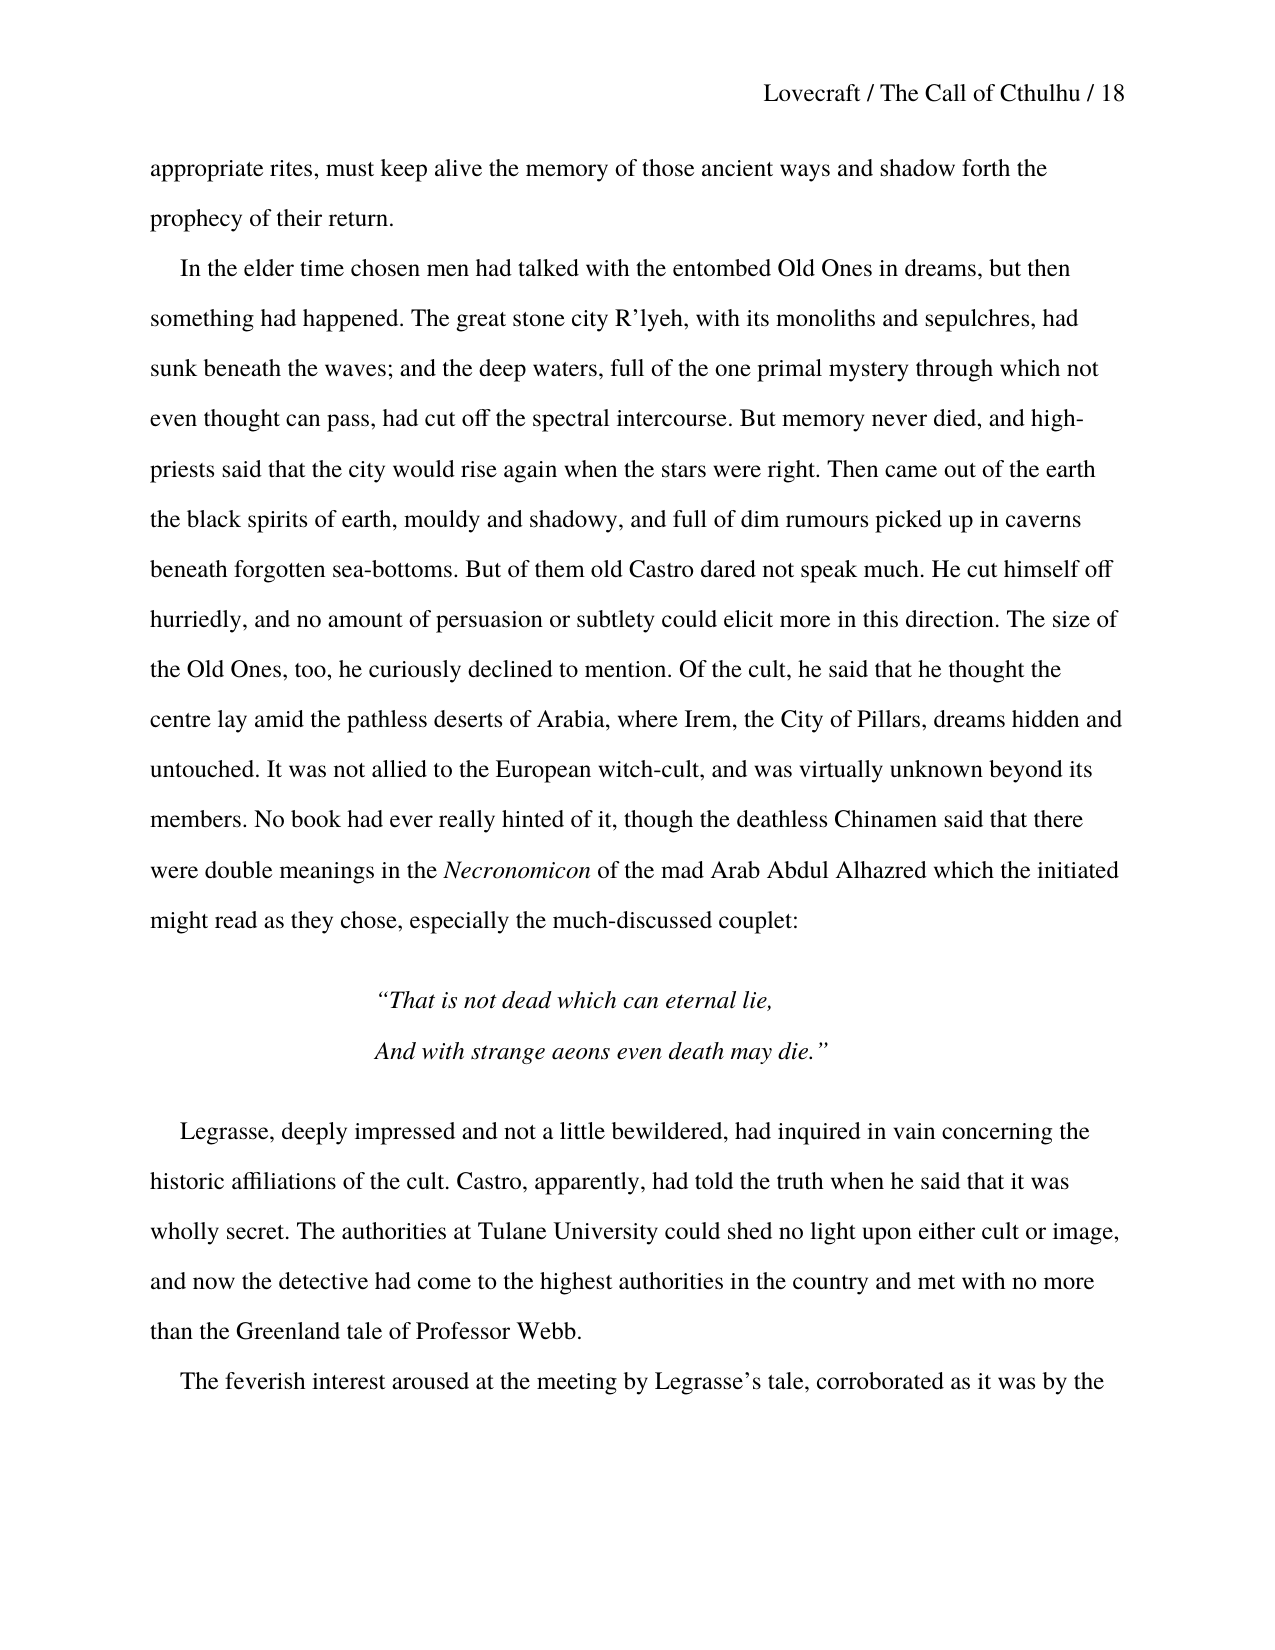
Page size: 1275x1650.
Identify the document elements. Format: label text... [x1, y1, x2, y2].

text Legrasse, deeply impressed and not a little bewildered, had inquired in vain concerning the historic affiliations of the cult. Castro, apparently, had told the truth when he said that it was wholly secret. The authorities at Tulane University could shed no light upon either cult or image, and now the detective had come to the highest authorities in the country and met with no more than the Greenland tale of Professor Webb. [150, 1113, 1125, 1347]
text “That is not dead which can eternal lie, And with strange aeons even death may die.” [375, 982, 1050, 1066]
text In the elder time chosen men had talked with the entombed Old Ones in dreams, but then something had happened. The great stone city R’lyeh, with its monoliths and sepulchres, had sunk beneath the waves; and the deep waters, full of the one primal mystery through which not even thought can pass, had cut off the spectral intercourse. But memory never died, and high-priests said that the city would rise again when the stars were right. Then came out of the earth the black spirits of earth, mouldy and shadowy, and full of dim rumours picked up in caverns beneath forgotten sea-bottoms. But of them old Castro dared not speak much. He cut himself off hurriedly, and no amount of persuasion or subtlety could elicit more in this direction. The size of the Old Ones, too, he curiously declined to mention. Of the cult, he said that he thought the centre lay amid the pathless deserts of Arabia, where Irem, the City of Pillars, dreams hidden and untouched. It was not allied to the European witch-cult, and was virtually unknown beyond its members. No book had ever really hinted of it, though the deathless Chinamen said that there were double meanings in the Necronomicon of the mad Arab Abdul Alhazred which the initiated might read as they chose, especially the much-discussed couplet: [150, 250, 1125, 936]
text appropriate rites, must keep alive the memory of those ancient ways and shadow forth the prophecy of their return. [150, 150, 1125, 233]
text The feverish interest aroused at the meeting by Legrasse’s tale, corroborated as it was by the [150, 1363, 1125, 1397]
